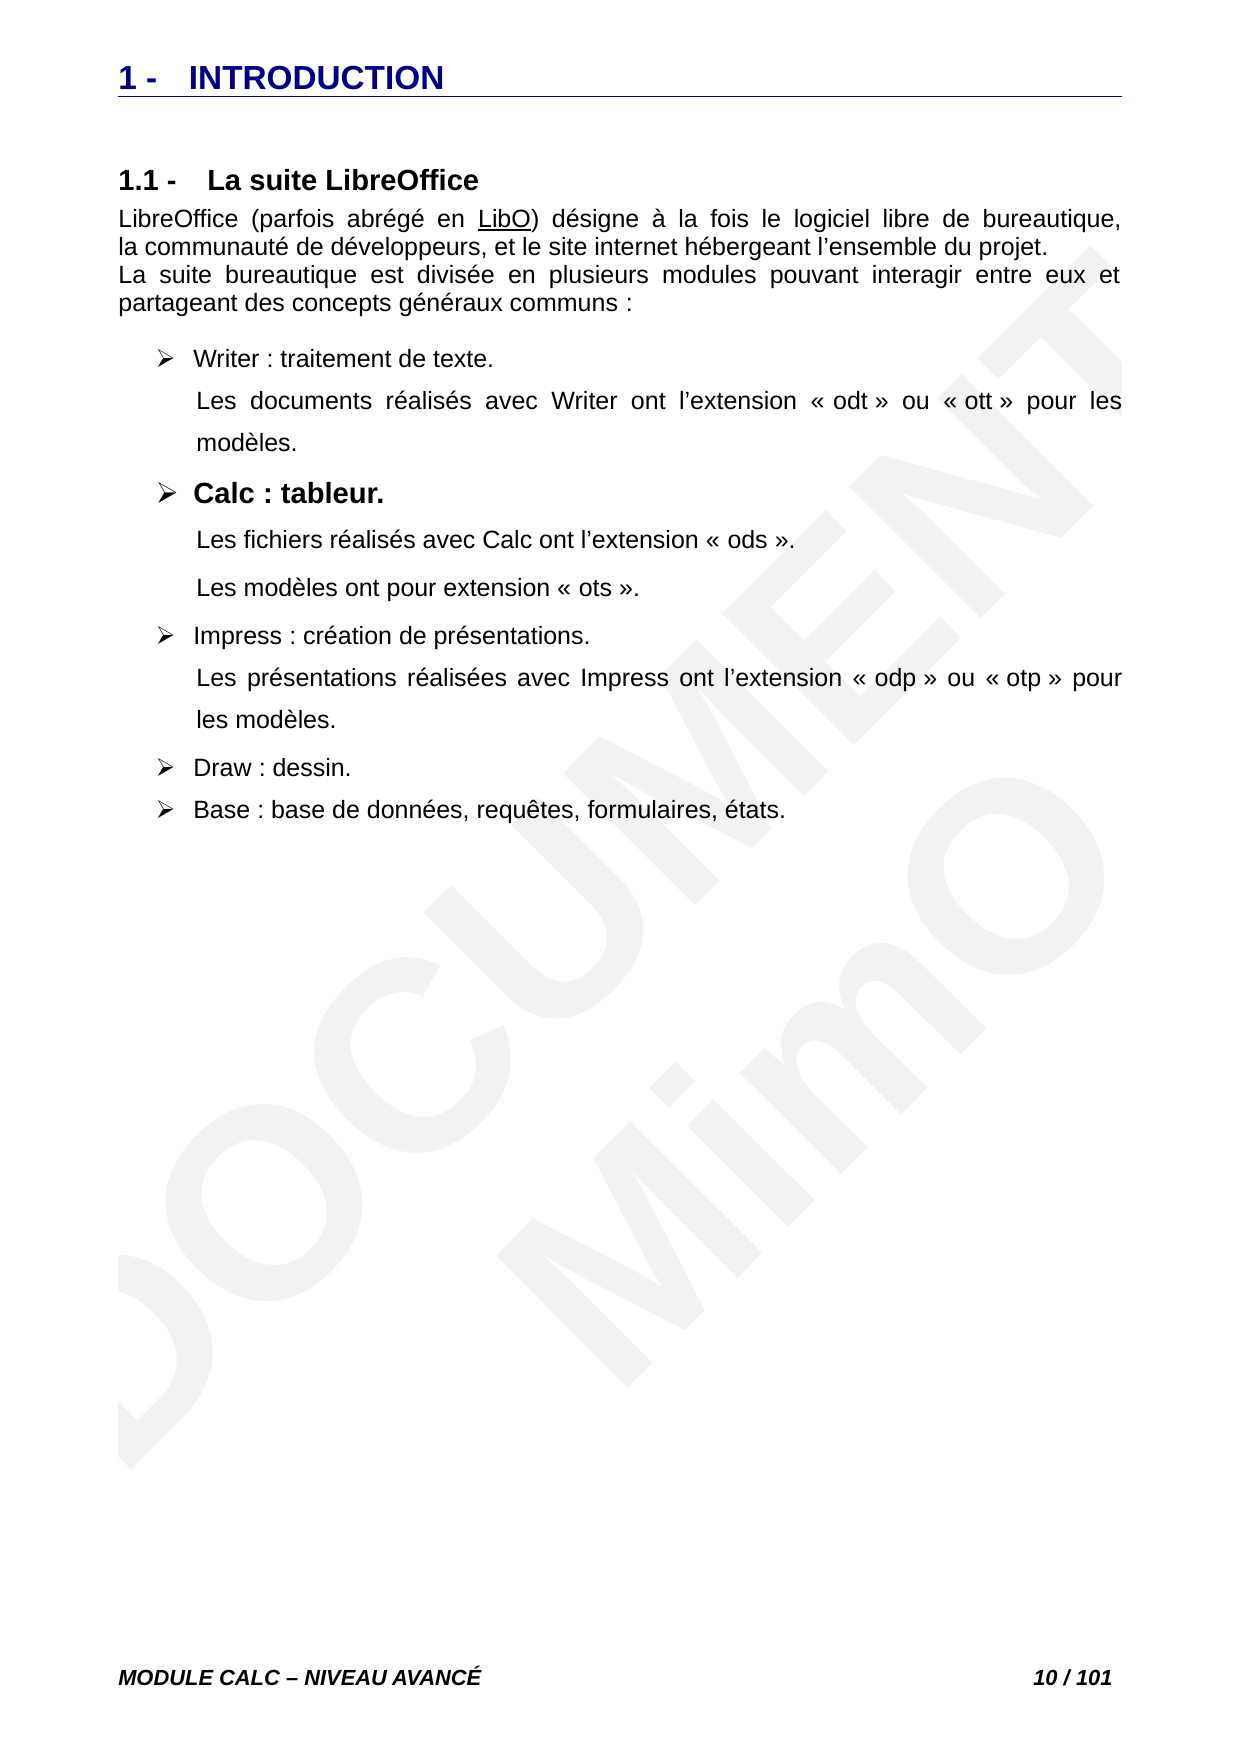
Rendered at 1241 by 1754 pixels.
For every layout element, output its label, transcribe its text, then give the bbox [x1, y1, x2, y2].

text Les fichiers réalisés avec Calc ont l’extension « ods ». [196, 526, 1122, 554]
list Writer : traitement de texte. [156, 345, 1122, 373]
list Base : base de données, requêtes, formulaires, états. [156, 796, 1122, 824]
list Impress : création de présentations. [156, 622, 1122, 650]
list Draw : dessin. [156, 754, 1122, 782]
list Calc : tableur. [156, 477, 1122, 509]
text Les modèles ont pour extension « ots ». [196, 574, 1122, 602]
subtitle La suite LibreOffice [118, 164, 1122, 197]
text La suite bureautique est divisée en plusieurs modules pouvant interagir entre eux et partageant des concepts généraux communs : [118, 261, 1122, 317]
subtitle introduction [118, 59, 1122, 96]
text Les présentations réalisées avec Impress ont l’extension « odp » ou « otp » pour les modèles. [196, 664, 1122, 734]
text Les documents réalisés avec Writer ont l’extension « odt » ou « ott » pour les modèles. [196, 387, 1122, 457]
text LibreOffice (parfois abrégé en LibO) désigne à la fois le logiciel libre de bureautique, la communauté de développeurs, et le site internet hébergeant l’ensemble du projet. [118, 205, 1122, 261]
